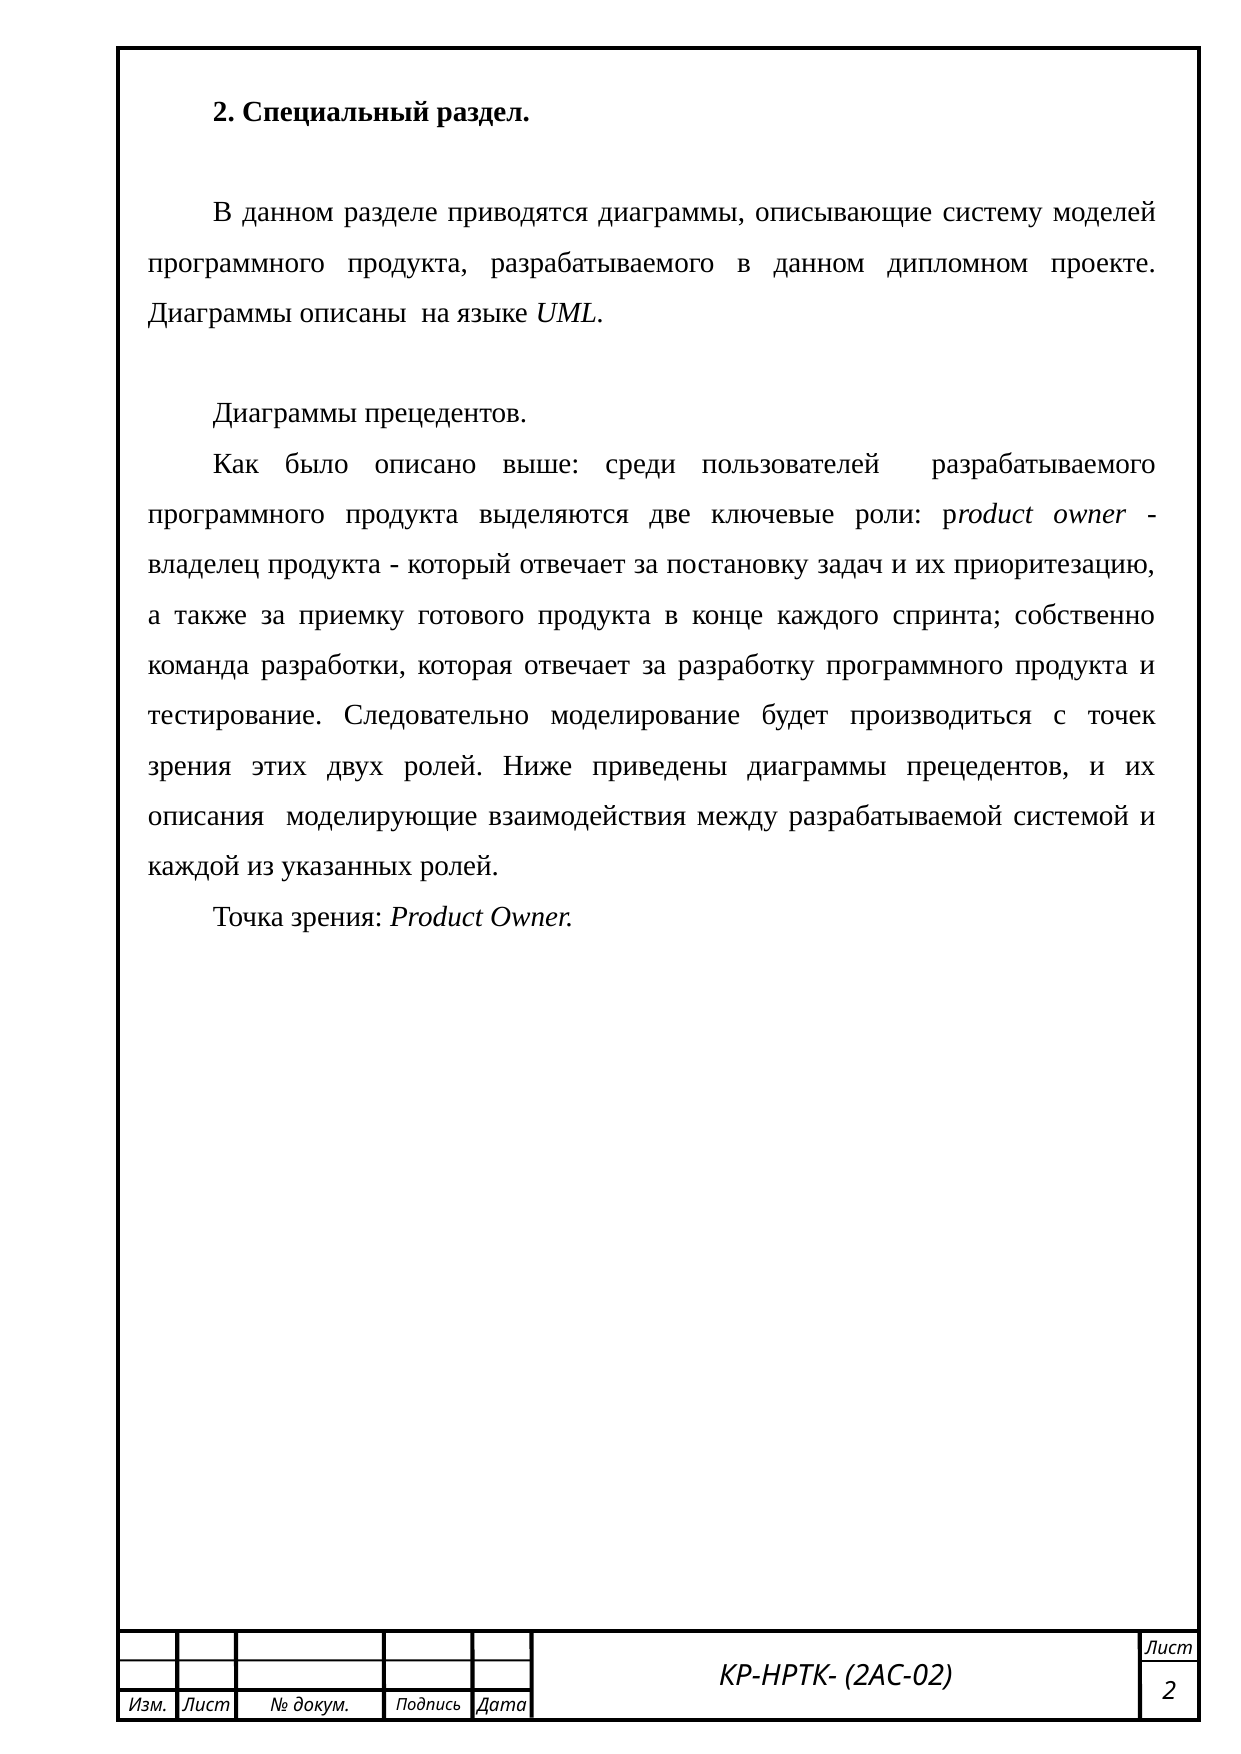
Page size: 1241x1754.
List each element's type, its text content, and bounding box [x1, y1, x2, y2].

text Точка зрения: Product Owner. [148, 899, 1156, 932]
text В данном разделе приводятся диаграммы, описывающие систему моделей программного продукта, разрабатываемого в данном дипломном проекте. Диаграммы описаны на языке UML. [148, 194, 1156, 328]
text Диаграммы прецедентов. [148, 396, 1156, 429]
text Как было описано выше: среди пользователей разрабатываемого программного продукта выделяются две ключевые роли: product owner - владелец продукта - который отвечает за постановку задач и их приоритезацию, а также за приемку готового продукта в конце каждого спринта; собственно команда разработки, которая отвечает за разработку программного продукта и тестирование. Следовательно моделирование будет производиться с точек зрения этих двух ролей. Ниже приведены диаграммы прецедентов, и их описания моделирующие взаимодействия между разрабатываемой системой и каждой из указанных ролей. [148, 446, 1156, 882]
text 2. Специальный раздел. [148, 94, 1156, 127]
